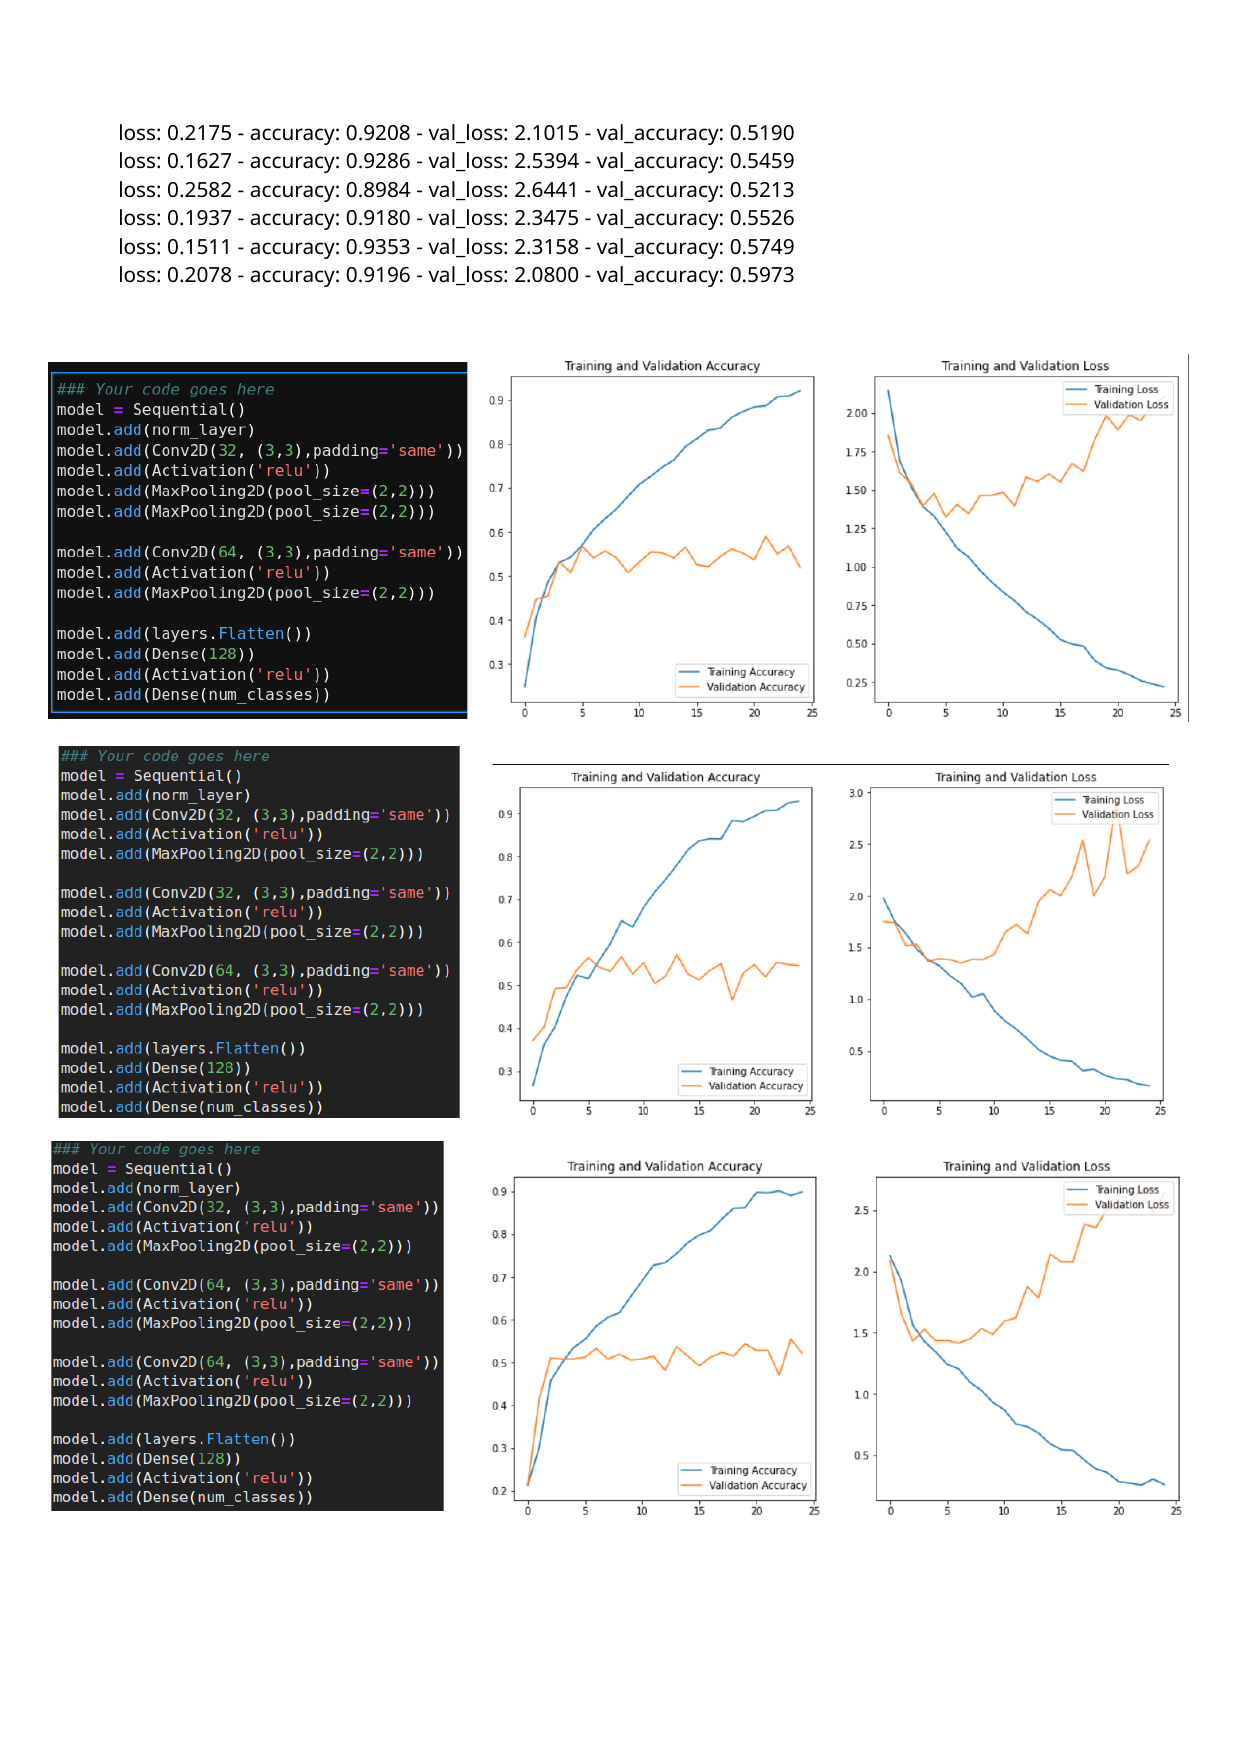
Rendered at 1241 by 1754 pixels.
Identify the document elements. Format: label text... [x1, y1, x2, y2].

text loss: 0.1627 - accuracy: 0.9286 - val_loss: 2.5394 - val_accuracy: 0.5459 [118, 147, 1122, 175]
picture [487, 1155, 1188, 1521]
text loss: 0.2078 - accuracy: 0.9196 - val_loss: 2.0800 - val_accuracy: 0.5973 [118, 260, 1122, 289]
text loss: 0.1937 - accuracy: 0.9180 - val_loss: 2.3475 - val_accuracy: 0.5526 [118, 203, 1122, 232]
picture [483, 354, 1189, 722]
text loss: 0.2582 - accuracy: 0.8984 - val_loss: 2.6441 - val_accuracy: 0.5213 [118, 175, 1122, 203]
text loss: 0.2175 - accuracy: 0.9208 - val_loss: 2.1015 - val_accuracy: 0.5190 [118, 118, 1122, 147]
text loss: 0.1511 - accuracy: 0.9353 - val_loss: 2.3158 - val_accuracy: 0.5749 [118, 232, 1122, 260]
picture [492, 764, 1169, 1122]
picture [48, 362, 468, 719]
picture [58, 746, 460, 1118]
picture [51, 1141, 444, 1511]
